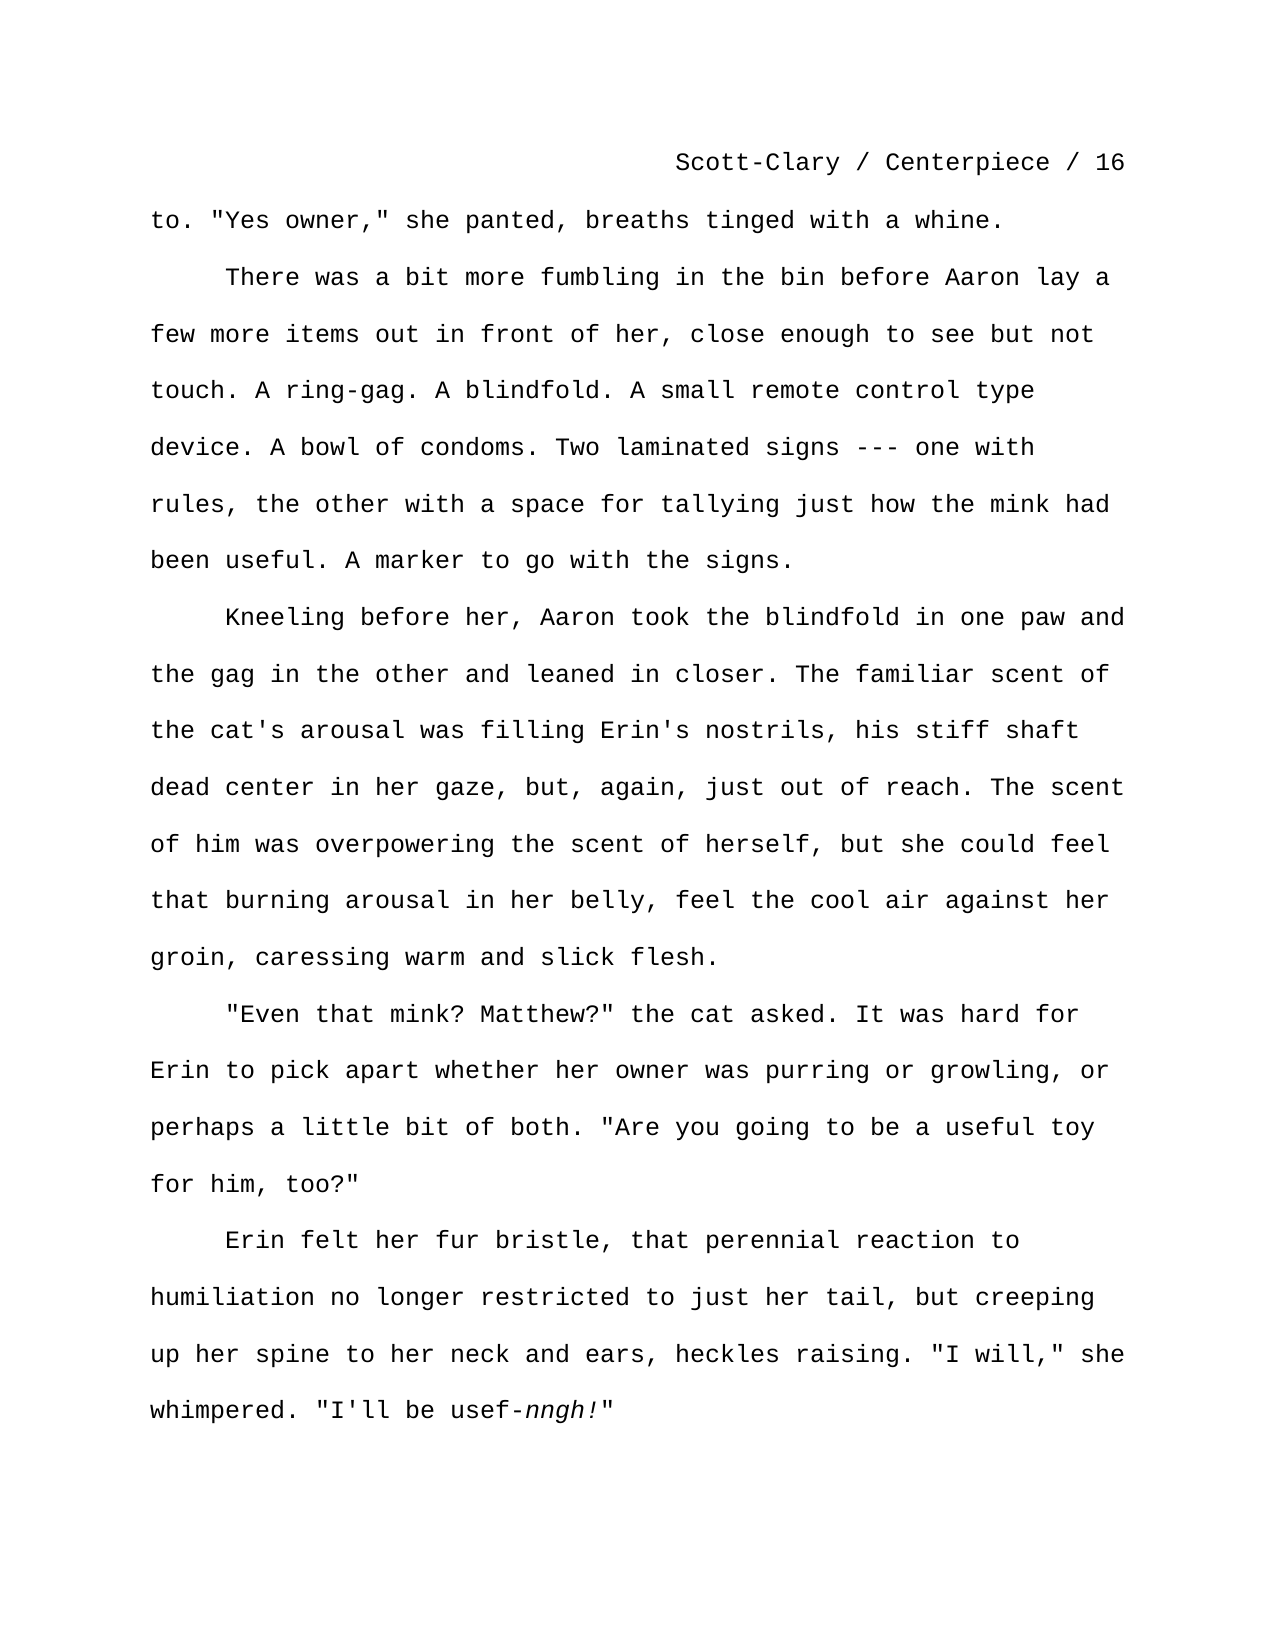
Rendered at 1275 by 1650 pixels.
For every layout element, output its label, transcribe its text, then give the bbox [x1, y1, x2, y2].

text to. "Yes owner," she panted, breaths tinged with a whine. [150, 208, 1125, 236]
text "Even that mink? Matthew?" the cat asked. It was hard for Erin to pick apart whether her owner was purring or growling, or perhaps a little bit of both. "Are you going to be a useful toy for him, too?" [150, 1001, 1125, 1199]
text There was a bit more fumbling in the bin before Aaron lay a few more items out in front of her, close enough to see but not touch. A ring-gag. A blindfold. A small remote control type device. A bowl of condoms. Two laminated signs --- one with rules, the other with a space for tallying just how the mink had been useful. A marker to go with the signs. [150, 264, 1125, 576]
text Kneeling before her, Aaron took the blindfold in one paw and the gag in the other and leaned in closer. The familiar scent of the cat's arousal was filling Erin's nostrils, his stiff shaft dead center in her gaze, but, again, just out of reach. The scent of him was overpowering the scent of herself, but she could feel that burning arousal in her belly, feel the cool air against her groin, caressing warm and slick flesh. [150, 604, 1125, 973]
text Erin felt her fur bristle, that perennial reaction to humiliation no longer restricted to just her tail, but creeping up her spine to her neck and ears, heckles raising. "I will," she whimpered. "I'll be usef-nngh!" [150, 1228, 1125, 1426]
